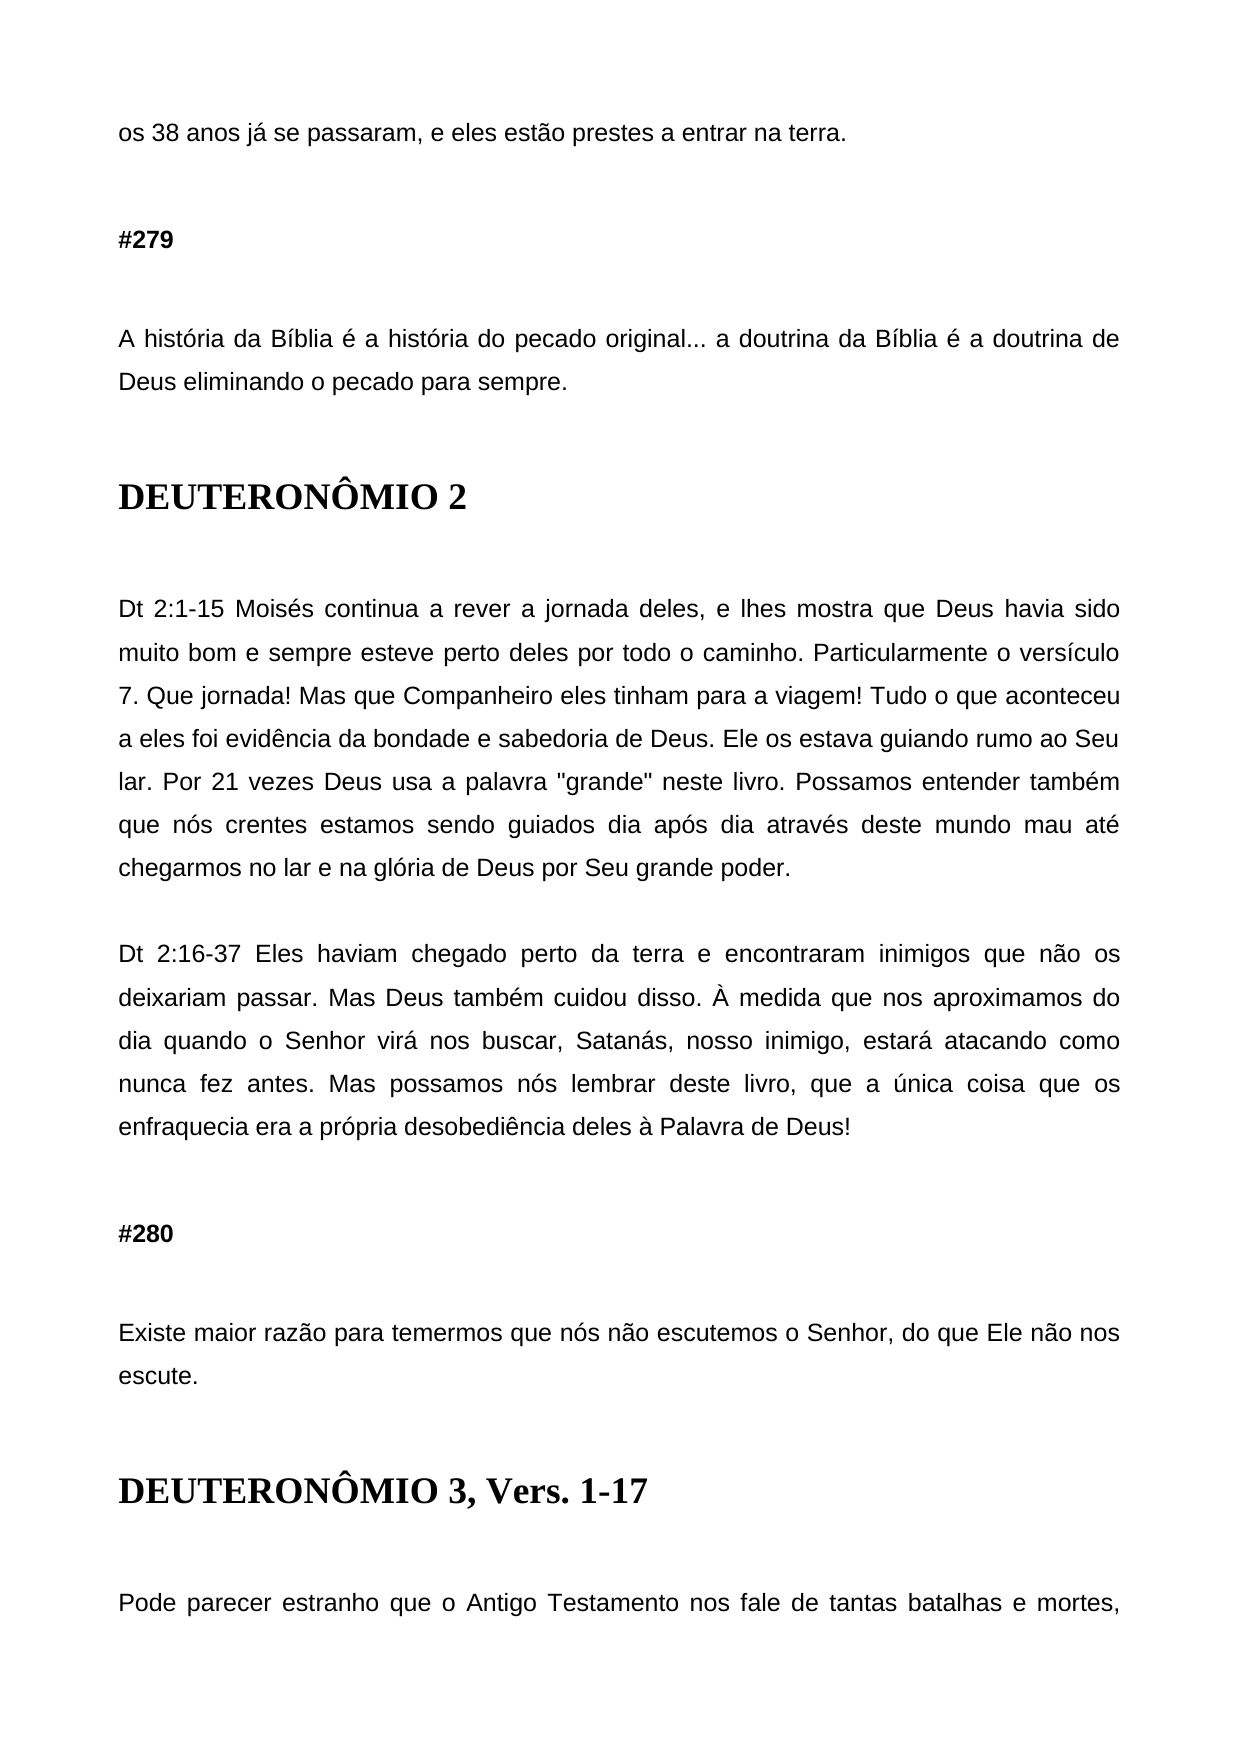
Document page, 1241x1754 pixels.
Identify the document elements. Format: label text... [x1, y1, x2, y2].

text A história da Bíblia é a história do pecado original... a doutrina da Bíblia é a doutrina de Deus eliminando o pecado para sempre. [118, 324, 1122, 396]
text Pode parecer estranho que o Antigo Testamento nos fale de tantas batalhas e mortes, [118, 1588, 1122, 1617]
text os 38 anos já se passaram, e eles estão prestes a entrar na terra. [118, 118, 1122, 147]
subtitle #279 [118, 225, 1122, 254]
subtitle DEUTERONÔMIO 3, Vers. 1-17 [118, 1468, 1122, 1511]
text Existe maior razão para temermos que nós não escutemos o Senhor, do que Ele não nos escute. [118, 1318, 1122, 1390]
subtitle DEUTERONÔMIO 2 [118, 474, 1122, 517]
text Dt 2:1-15 Moisés continua a rever a jornada deles, e lhes mostra que Deus havia sido muito bom e sempre esteve perto deles por todo o caminho. Particularmente o versículo 7. Que jornada! Mas que Companheiro eles tinham para a viagem! Tudo o que aconteceu a eles foi evidência da bondade e sabedoria de Deus. Ele os estava guiando rumo ao Seu lar. Por 21 vezes Deus usa a palavra "grande" neste livro. Possamos entender também que nós crentes estamos sendo guiados dia após dia através deste mundo mau até chegarmos no lar e na glória de Deus por Seu grande poder. [118, 594, 1122, 882]
text Dt 2:16-37 Eles haviam chegado perto da terra e encontraram inimigos que não os deixariam passar. Mas Deus também cuidou disso. À medida que nos aproximamos do dia quando o Senhor virá nos buscar, Satanás, nosso inimigo, estará atacando como nunca fez antes. Mas possamos nós lembrar deste livro, que a única coisa que os enfraquecia era a própria desobediência deles à Palavra de Deus! [118, 939, 1122, 1141]
subtitle #280 [118, 1219, 1122, 1248]
